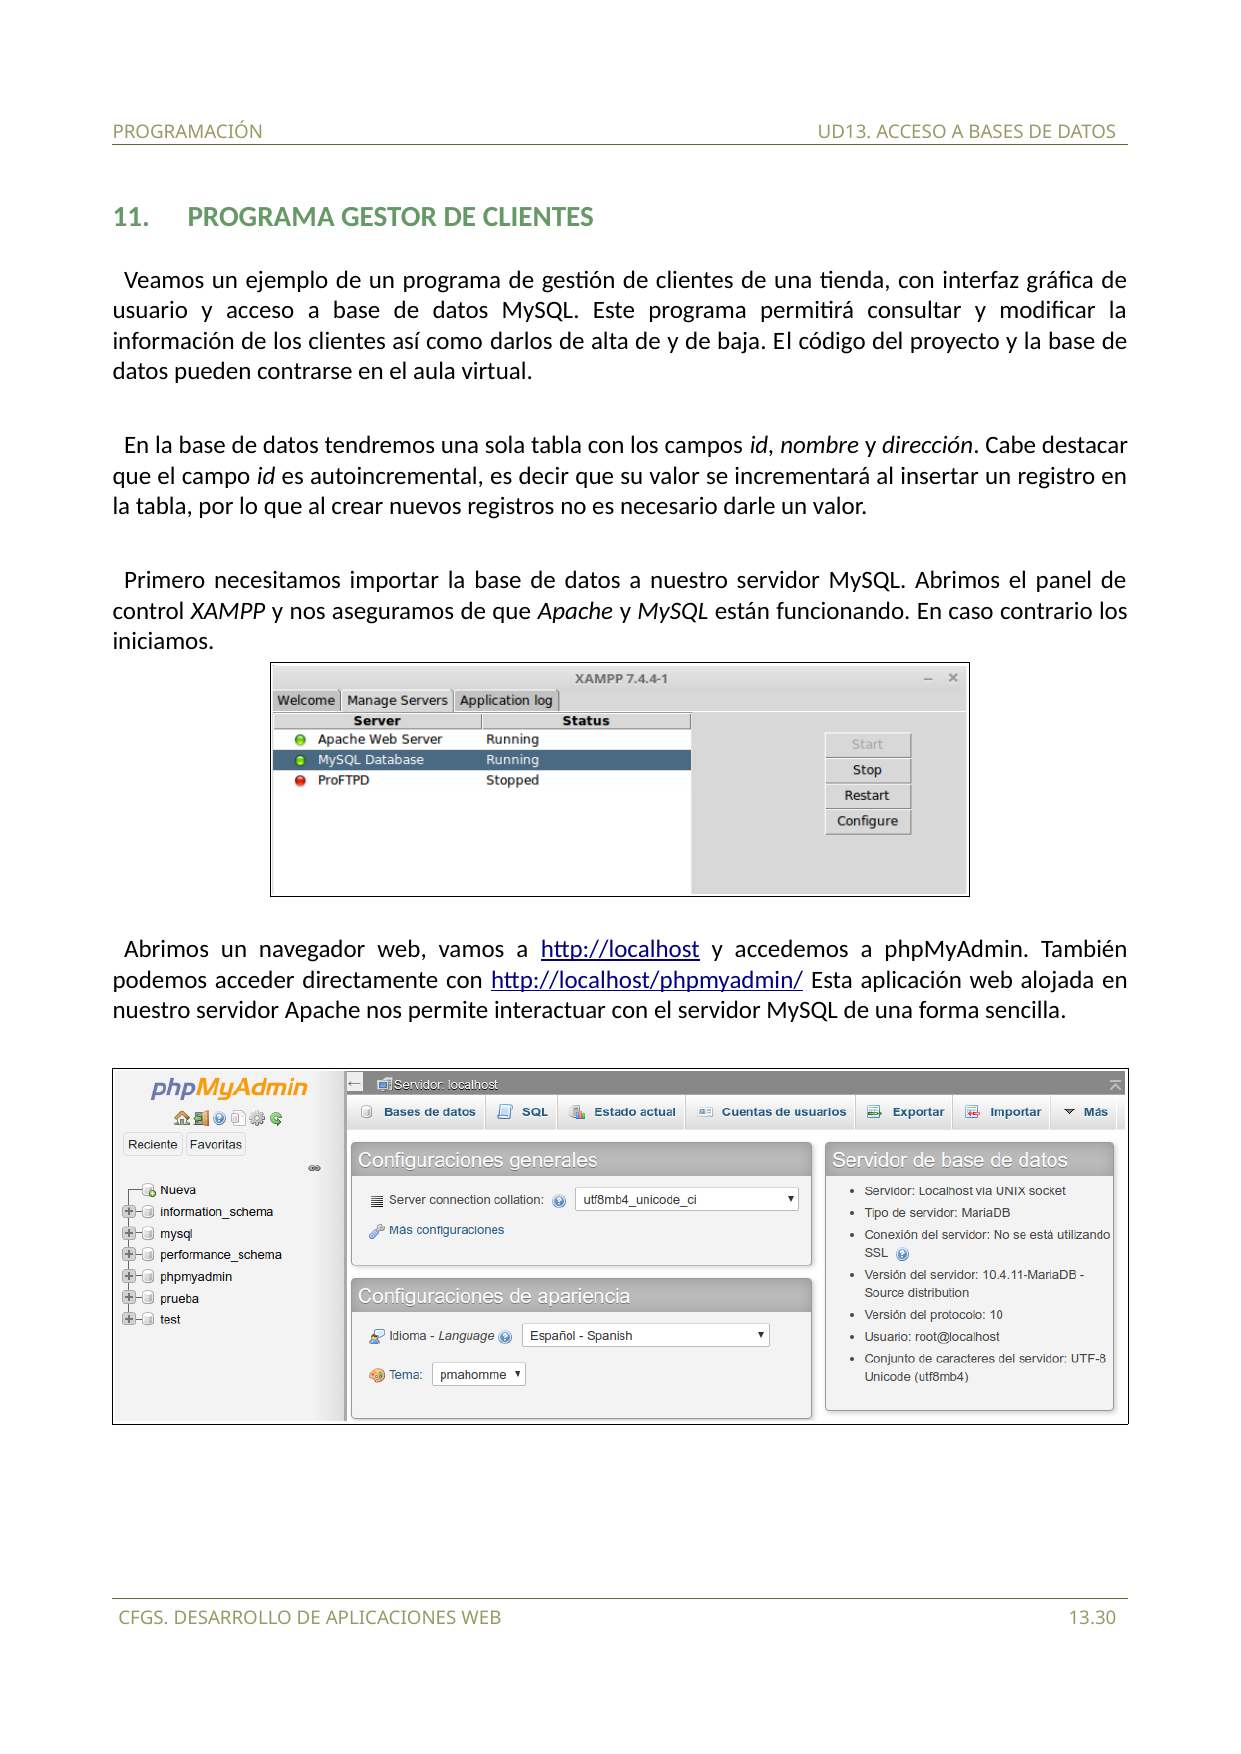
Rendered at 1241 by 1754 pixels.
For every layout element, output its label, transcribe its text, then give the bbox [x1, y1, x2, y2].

picture [115, 1071, 1125, 1421]
text En la base de datos tendremos una sola tabla con los campos id, nombre y dirección. Cabe destacar que el campo id es autoincremental, es decir que su valor se incrementará al insertar un registro en la tabla, por lo que al crear nuevos registros no es necesario darle un valor. [112, 429, 1128, 521]
text Veamos un ejemplo de un programa de gestión de clientes de una tienda, con interfaz gráfica de usuario y acceso a base de datos MySQL. Este programa permitirá consultar y modificar la información de los clientes así como darlos de alta de y de baja. El código del proyecto y la base de datos pueden contrarse en el aula virtual. [112, 264, 1128, 386]
text Primero necesitamos importar la base de datos a nuestro servidor MySQL. Abrimos el panel de control XAMPP y nos aseguramos de que Apache y MySQL están funcionando. En caso contrario los iniciamos. [112, 564, 1128, 656]
subtitle PROGRAMA GESTOR DE CLIENTES [112, 198, 1128, 234]
text Abrimos un navegador web, vamos a http://localhost y accedemos a phpMyAdmin. También podemos acceder directamente con http://localhost/phpmyadmin/ Esta aplicación web alojada en nuestro servidor Apache nos permite interactuar con el servidor MySQL de una forma sencilla. [112, 933, 1128, 1025]
picture [272, 665, 967, 894]
